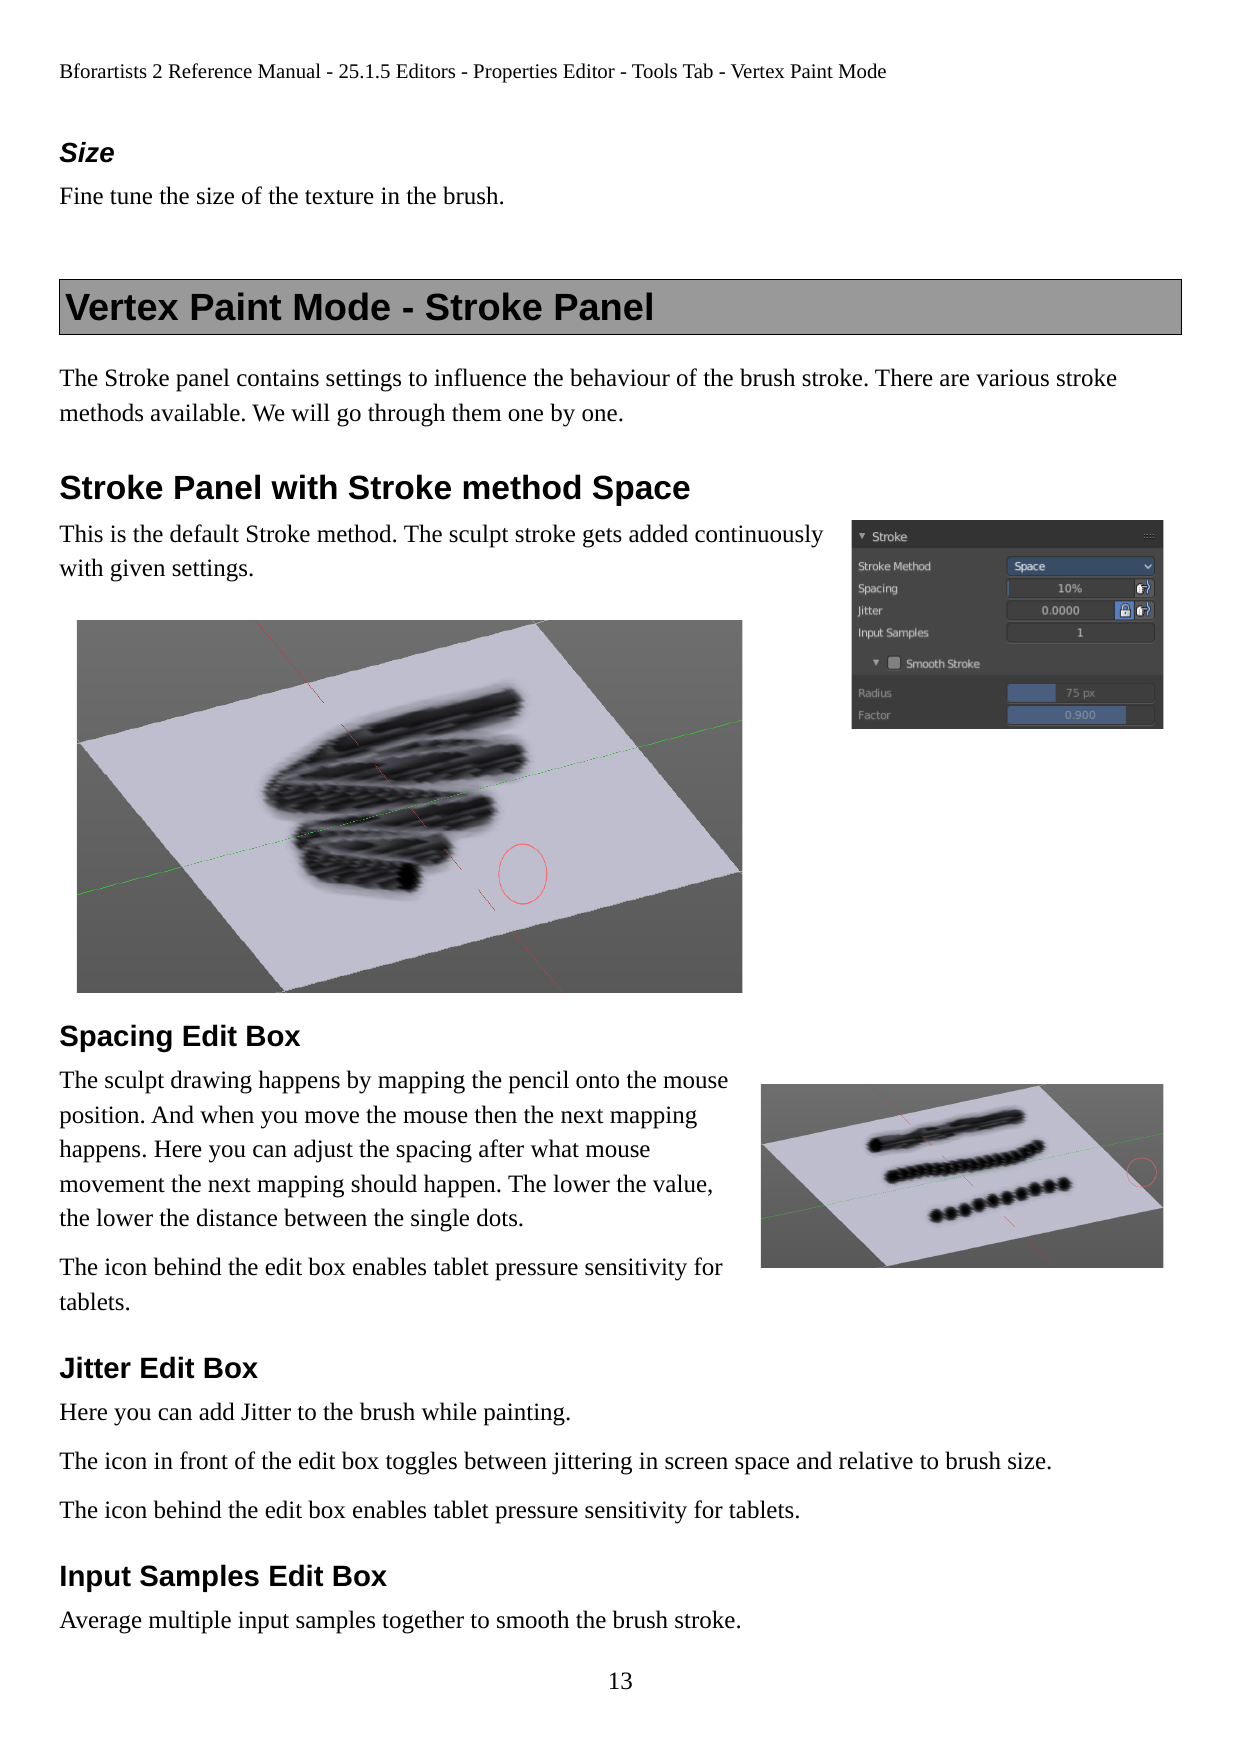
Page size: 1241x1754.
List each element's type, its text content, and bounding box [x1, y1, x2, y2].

text Average multiple input samples together to smooth the brush stroke. [59, 1605, 1181, 1633]
text The icon behind the edit box enables tablet pressure sensitivity for tablets. [59, 1495, 1181, 1524]
picture [76, 620, 743, 993]
text This is the default Stroke method. The sculpt stroke gets added continuously with given settings. [59, 519, 1181, 582]
subtitle Spacing Edit Box [59, 1019, 1181, 1053]
text The icon behind the edit box enables tablet pressure sensitivity for tablets. [59, 1252, 1181, 1316]
subtitle Jitter Edit Box [59, 1351, 1181, 1384]
table_header Vertex Paint Mode - Stroke Panel [60, 280, 1181, 334]
text The Stroke panel contains settings to influence the behaviour of the brush stroke. There are various stroke methods available. We will go through them one by one. [59, 363, 1181, 426]
text Fine tune the size of the texture in the brush. [59, 181, 1181, 210]
text Here you can add Jitter to the brush while painting. [59, 1397, 1181, 1426]
text The sculpt drawing happens by mapping the pencil onto the mouse position. And when you move the mouse then the next mapping happens. Here you can adjust the spacing after what mouse movement the next mapping should happen. The lower the value, the lower the distance between the single dots. [59, 1065, 1181, 1232]
text The icon in front of the edit box toggles between jittering in screen space and relative to brush size. [59, 1446, 1181, 1474]
subtitle Size [59, 137, 1181, 168]
subtitle Stroke Panel with Stroke method Space [59, 468, 1181, 506]
picture [760, 1084, 1164, 1268]
picture [851, 520, 1164, 729]
subtitle Input Samples Edit Box [59, 1558, 1181, 1592]
